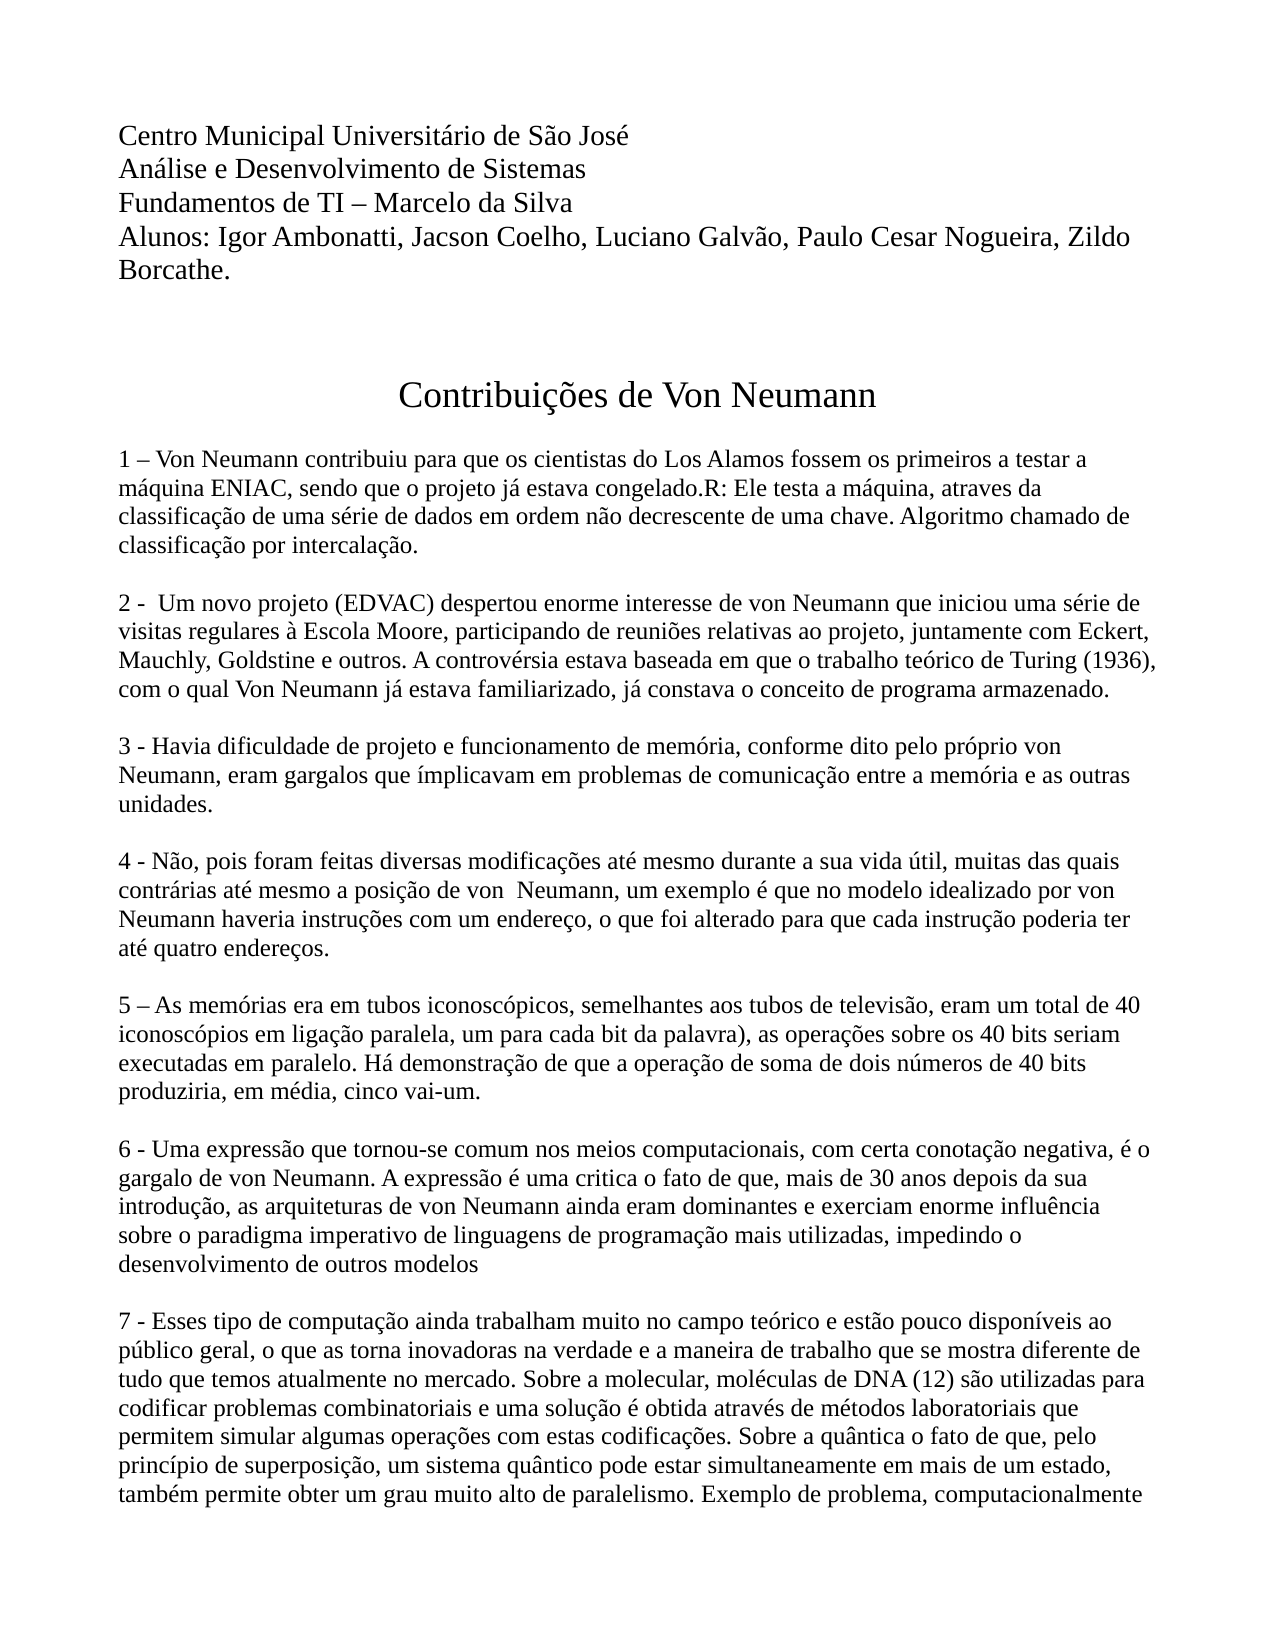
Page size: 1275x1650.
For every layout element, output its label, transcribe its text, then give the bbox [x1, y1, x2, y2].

text 1 – Von Neumann contribuiu para que os cientistas do Los Alamos fossem os primeiros a testar a máquina ENIAC, sendo que o projeto já estava congelado.R: Ele testa a máquina, atraves da classificação de uma série de dados em ordem não decrescente de uma chave. Algoritmo chamado de classificação por intercalação. [118, 444, 1157, 559]
text Centro Municipal Universitário de São José [118, 118, 1157, 152]
text 3 - Havia dificuldade de projeto e funcionamento de memória, conforme dito pelo próprio von Neumann, eram gargalos que ímplicavam em problemas de comunicação entre a memória e as outras unidades. [118, 731, 1157, 818]
text 5 – As memórias era em tubos iconoscópicos, semelhantes aos tubos de televisão, eram um total de 40 iconoscópios em ligação paralela, um para cada bit da palavra), as operações sobre os 40 bits seriam executadas em paralelo. Há demonstração de que a operação de soma de dois números de 40 bits produziria, em média, cinco vai-um. [118, 990, 1157, 1105]
text Contribuições de Von Neumann [118, 372, 1157, 415]
text 6 - Uma expressão que tornou-se comum nos meios computacionais, com certa conotação negativa, é o gargalo de von Neumann. A expressão é uma critica o fato de que, mais de 30 anos depois da sua introdução, as arquiteturas de von Neumann ainda eram dominantes e exerciam enorme influência sobre o paradigma imperativo de linguagens de programação mais utilizadas, impedindo o desenvolvimento de outros modelos [118, 1134, 1157, 1278]
text 4 - Não, pois foram feitas diversas modificações até mesmo durante a sua vida útil, muitas das quais contrárias até mesmo a posição de von Neumann, um exemplo é que no modelo idealizado por von Neumann haveria instruções com um endereço, o que foi alterado para que cada instrução poderia ter até quatro endereços. [118, 846, 1157, 961]
text 2 - Um novo projeto (EDVAC) despertou enorme interesse de von Neumann que iniciou uma série de visitas regulares à Escola Moore, participando de reuniões relativas ao projeto, juntamente com Eckert, Mauchly, Goldstine e outros. A controvérsia estava baseada em que o trabalho teórico de Turing (1936), com o qual Von Neumann já estava familiarizado, já constava o conceito de programa armazenado. [118, 588, 1157, 703]
text Fundamentos de TI – Marcelo da Silva [118, 185, 1157, 219]
text 7 - Esses tipo de computação ainda trabalham muito no campo teórico e estão pouco disponíveis ao público geral, o que as torna inovadoras na verdade e a maneira de trabalho que se mostra diferente de tudo que temos atualmente no mercado. Sobre a molecular, moléculas de DNA (12) são utilizadas para codificar problemas combinatoriais e uma solução é obtida através de métodos laboratoriais que permitem simular algumas operações com estas codificações. Sobre a quântica o fato de que, pelo princípio de superposição, um sistema quântico pode estar simultaneamente em mais de um estado, também permite obter um grau muito alto de paralelismo. Exemplo de problema, computacionalmente [118, 1306, 1157, 1508]
text Alunos: Igor Ambonatti, Jacson Coelho, Luciano Galvão, Paulo Cesar Nogueira, Zildo Borcathe. [118, 219, 1157, 286]
text Análise e Desenvolvimento de Sistemas [118, 152, 1157, 185]
